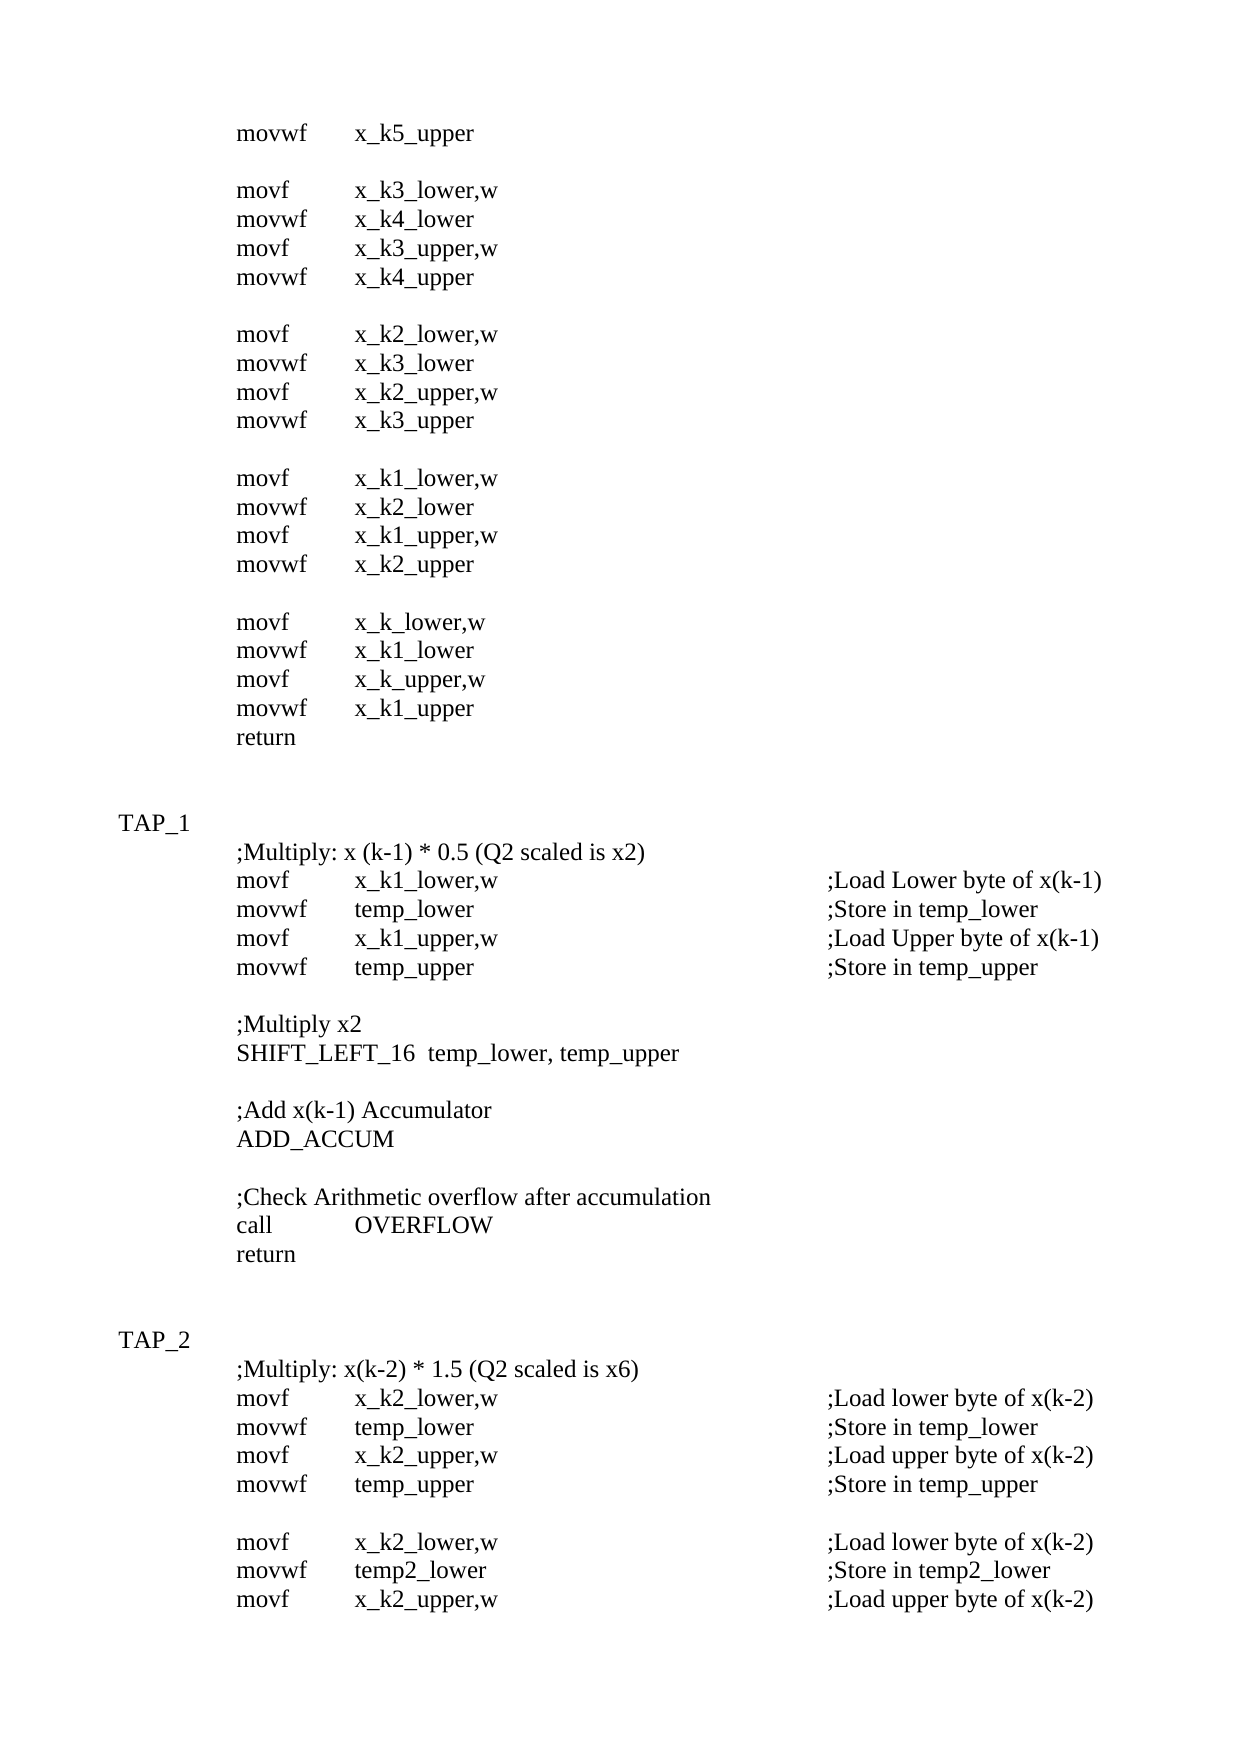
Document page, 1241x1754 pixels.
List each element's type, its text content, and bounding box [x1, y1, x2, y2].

text ;Multiply: x(k-2) * 1.5 (Q2 scaled is x6) [118, 1354, 1122, 1383]
text movf x_k1_lower,w [118, 463, 1122, 492]
text movwf x_k2_upper [118, 549, 1122, 578]
text movwf x_k4_upper [118, 262, 1122, 291]
text ;Check Arithmetic overflow after accumulation [118, 1182, 1122, 1211]
text movf x_k2_lower,w ;Load lower byte of x(k-2) [118, 1527, 1122, 1556]
text return [118, 722, 1122, 751]
text ;Add x(k-1) Accumulator [118, 1096, 1122, 1124]
text movwf x_k1_lower [118, 636, 1122, 664]
text SHIFT_LEFT_16 temp_lower, temp_upper [118, 1038, 1122, 1067]
text movf x_k2_lower,w [118, 319, 1122, 348]
text movwf x_k1_upper [118, 693, 1122, 722]
text movwf temp_lower ;Store in temp_lower [118, 1412, 1122, 1441]
text movwf temp_upper ;Store in temp_upper [118, 952, 1122, 981]
text movf x_k2_upper,w ;Load upper byte of x(k-2) [118, 1584, 1122, 1613]
text TAP_1 [118, 808, 1122, 837]
text movwf x_k3_upper [118, 406, 1122, 434]
text movf x_k1_lower,w ;Load Lower byte of x(k-1) [118, 866, 1122, 894]
text ;Multiply: x (k-1) * 0.5 (Q2 scaled is x2) [118, 837, 1122, 866]
text movwf temp_lower ;Store in temp_lower [118, 894, 1122, 923]
text return [118, 1239, 1122, 1268]
text ;Multiply x2 [118, 1009, 1122, 1038]
text movf x_k2_lower,w ;Load lower byte of x(k-2) [118, 1383, 1122, 1412]
text movf x_k_upper,w [118, 664, 1122, 693]
text movwf x_k5_upper [118, 118, 1122, 147]
text movwf x_k2_lower [118, 492, 1122, 521]
text TAP_2 [118, 1326, 1122, 1354]
text movf x_k3_lower,w [118, 176, 1122, 204]
text movwf x_k3_lower [118, 348, 1122, 377]
text call OVERFLOW [118, 1211, 1122, 1239]
text movf x_k1_upper,w ;Load Upper byte of x(k-1) [118, 923, 1122, 952]
text movf x_k2_upper,w ;Load upper byte of x(k-2) [118, 1441, 1122, 1469]
text movf x_k1_upper,w [118, 521, 1122, 549]
text movf x_k3_upper,w [118, 233, 1122, 262]
text movf x_k2_upper,w [118, 377, 1122, 406]
text movf x_k_lower,w [118, 607, 1122, 636]
text ADD_ACCUM [118, 1124, 1122, 1153]
text movwf temp_upper ;Store in temp_upper [118, 1469, 1122, 1498]
text movwf temp2_lower ;Store in temp2_lower [118, 1556, 1122, 1584]
text movwf x_k4_lower [118, 204, 1122, 233]
